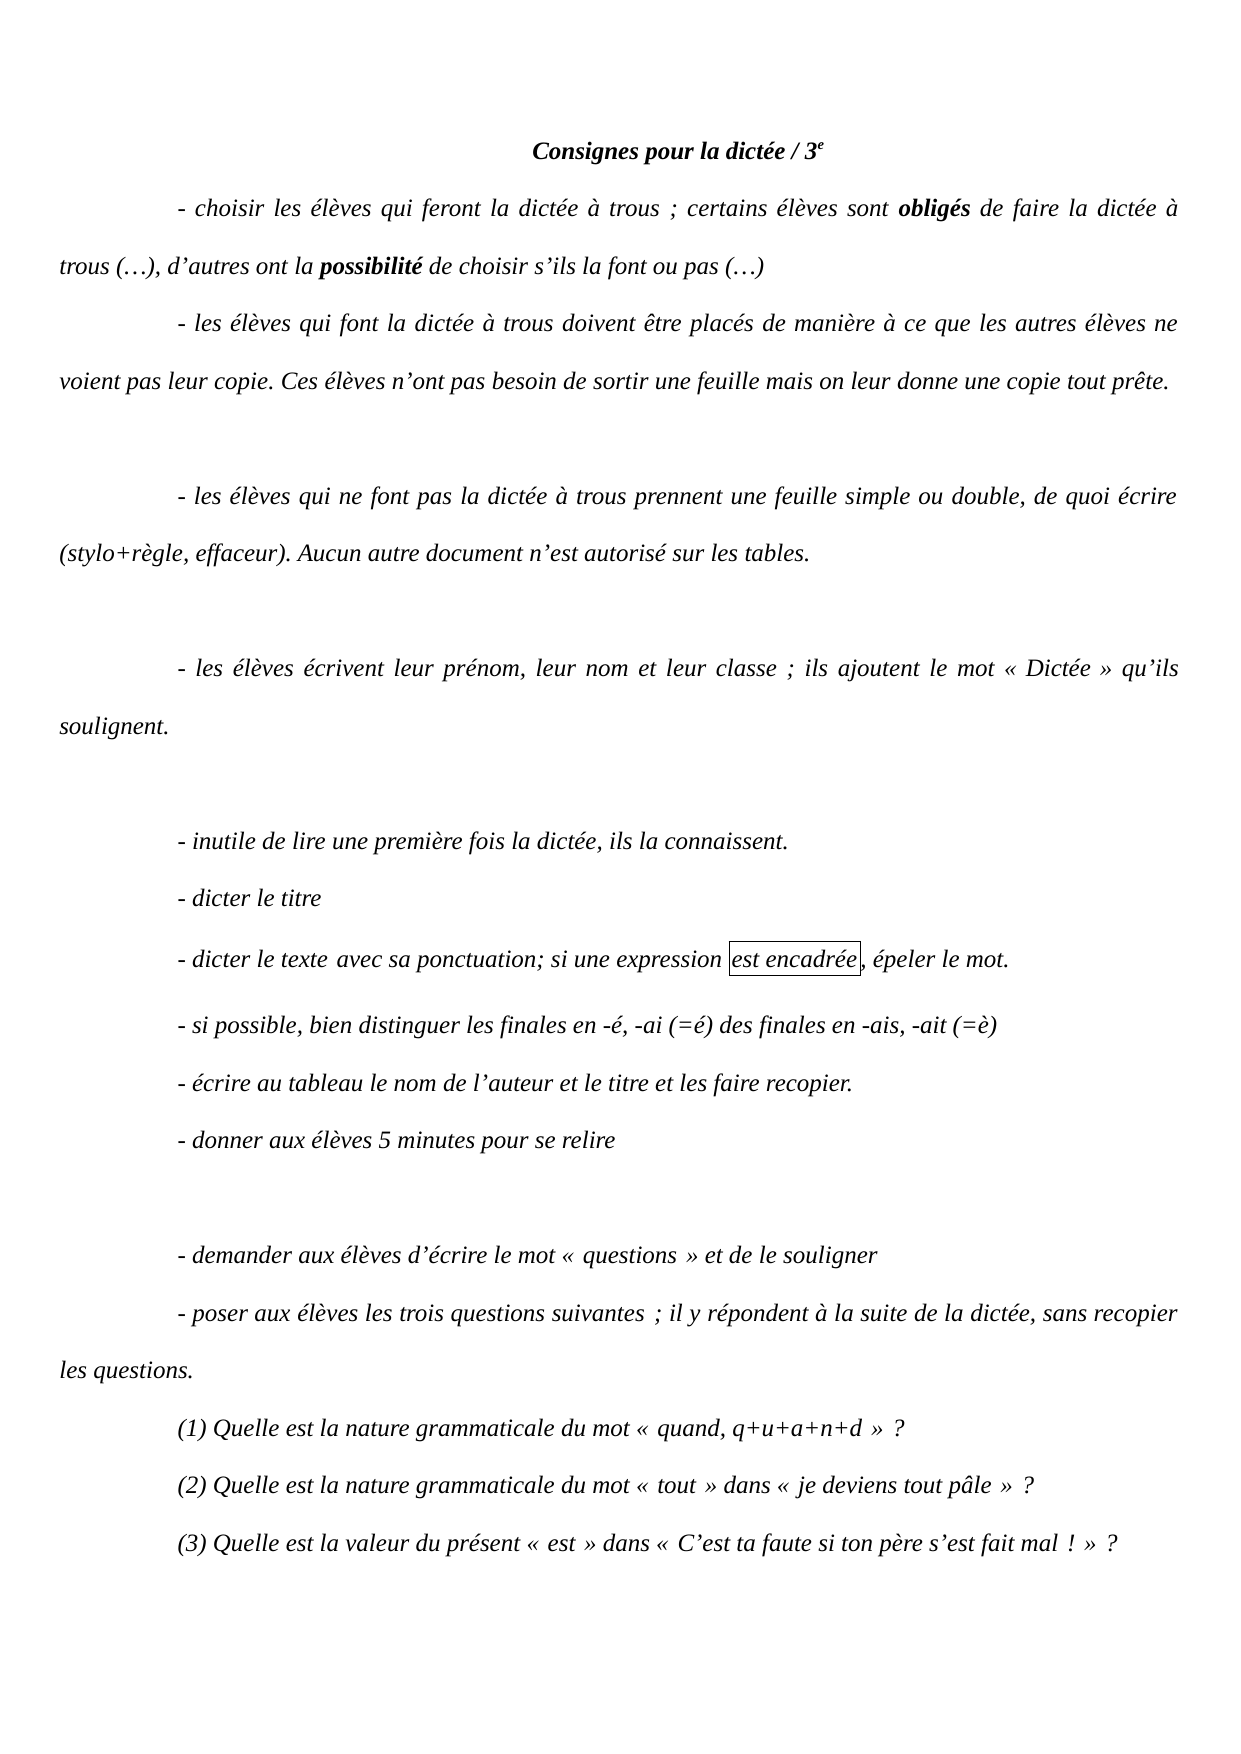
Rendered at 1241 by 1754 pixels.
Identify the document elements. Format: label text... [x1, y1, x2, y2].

text - inutile de lire une première fois la dictée, ils la connaissent. [59, 826, 1181, 854]
text est encadrée [730, 942, 860, 975]
text - les élèves qui font la dictée à trous doivent être placés de manière à ce que les autres élèves ne voient pas leur copie. Ces élèves n’ont pas besoin de sortir une feuille mais on leur donne une copie tout prête. [59, 308, 1181, 394]
text - si possible, bien distinguer les finales en -é, -ai (=é) des finales en -ais, -ait (=è) [59, 1010, 1181, 1039]
text - les élèves qui ne font pas la dictée à trous prennent une feuille simple ou double, de quoi écrire (stylo+règle, effaceur). Aucun autre document n’est autorisé sur les tables. [59, 481, 1181, 567]
text - choisir les élèves qui feront la dictée à trous ; certains élèves sont obligés de faire la dictée à trous (…), d’autres ont la possibilité de choisir s’ils la font ou pas (…) [59, 193, 1181, 279]
text - dicter le texte avec sa ponctuation; si une expression [59, 941, 729, 976]
text (2) Quelle est la nature grammaticale du mot « tout » dans « je deviens tout pâle » ? [59, 1470, 1181, 1499]
text - demander aux élèves d’écrire le mot « questions » et de le souligner [59, 1240, 1181, 1269]
text , épeler le mot. [861, 941, 1181, 976]
text (1) Quelle est la nature grammaticale du mot « quand, q+u+a+n+d » ? [59, 1413, 1181, 1442]
text - écrire au tableau le nom de l’auteur et le titre et les faire recopier. [59, 1068, 1181, 1097]
text (3) Quelle est la valeur du présent « est » dans « C’est ta faute si ton père s’est fait mal ! » ? [59, 1528, 1181, 1557]
text - donner aux élèves 5 minutes pour se relire [59, 1125, 1181, 1154]
text - poser aux élèves les trois questions suivantes ; il y répondent à la suite de la dictée, sans recopier les questions. [59, 1298, 1181, 1384]
text - les élèves écrivent leur prénom, leur nom et leur classe ; ils ajoutent le mot « Dictée » qu’ils soulignent. [59, 653, 1181, 739]
text Consignes pour la dictée / 3e [59, 136, 1181, 164]
text - dicter le titre [59, 883, 1181, 912]
